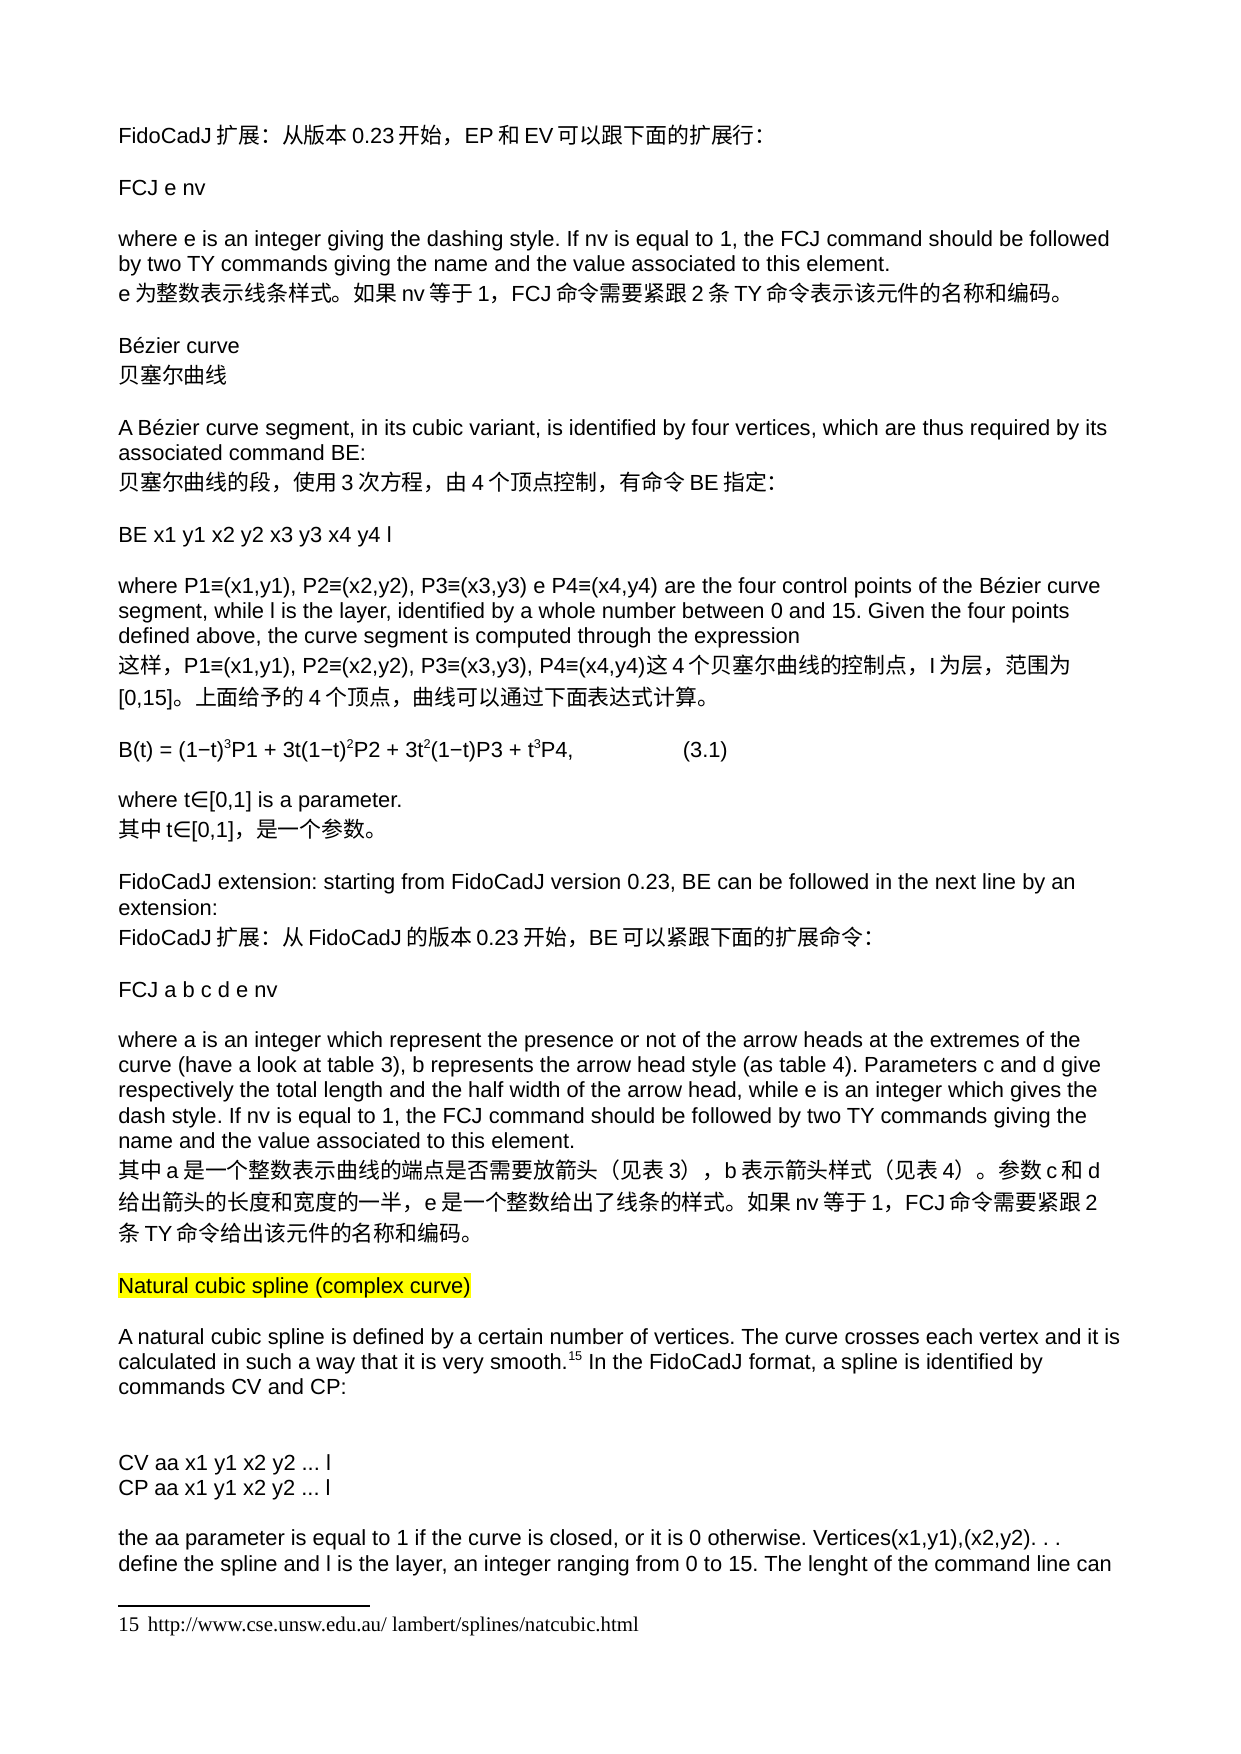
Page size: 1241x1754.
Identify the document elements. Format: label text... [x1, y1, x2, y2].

subtitle 这样，P1≡(x1,y1), P2≡(x2,y2), P3≡(x3,y3), P4≡(x4,y4)这4个贝塞尔曲线的控制点，I为层，范围为[0,15]。上面给予的4个顶点，曲线可以通过下面表达式计算。 [118, 648, 1122, 711]
subtitle Bézier curve [118, 333, 1122, 358]
subtitle Natural cubic spline (complex curve) [118, 1273, 1122, 1298]
subtitle FCJ e nv [118, 175, 1122, 200]
subtitle FidoCadJ extension: starting from FidoCadJ version 0.23, BE can be followed in the next line by an extension: [118, 869, 1122, 919]
subtitle FCJ a b c d e nv [118, 976, 1122, 1002]
subtitle CV aa x1 y1 x2 y2 ... l [118, 1449, 1122, 1475]
subtitle A Bézier curve segment, in its cubic variant, is identified by four vertices, which are thus required by its associated command BE: [118, 415, 1122, 465]
subtitle where P1≡(x1,y1), P2≡(x2,y2), P3≡(x3,y3) e P4≡(x4,y4) are the four control points of the Bézier curve segment, while l is the layer, identified by a whole number between 0 and 15. Given the four points defined above, the curve segment is computed through the expression [118, 572, 1122, 648]
subtitle e为整数表示线条样式。如果nv等于1，FCJ命令需要紧跟2条TY命令表示该元件的名称和编码。 [118, 276, 1122, 307]
subtitle B(t) = (1−t)3P1 + 3t(1−t)2P2 + 3t2(1−t)P3 + t3P4, (3.1) [118, 737, 1122, 762]
subtitle 其中a是一个整数表示曲线的端点是否需要放箭头（见表3），b表示箭头样式（见表4）。参数c和d给出箭头的长度和宽度的一半，e是一个整数给出了线条的样式。如果nv等于1，FCJ命令需要紧跟2条TY命令给出该元件的名称和编码。 [118, 1153, 1122, 1248]
subtitle FidoCadJ扩展：从版本0.23开始，EP和EV可以跟下面的扩展行： [118, 118, 1122, 150]
subtitle where a is an integer which represent the presence or not of the arrow heads at the extremes of the curve (have a look at table 3), b represents the arrow head style (as table 4). Parameters c and d give respectively the total length and the half width of the arrow head, while e is an integer which gives the dash style. If nv is equal to 1, the FCJ command should be followed by two TY commands giving the name and the value associated to this element. [118, 1027, 1122, 1153]
subtitle where t∈[0,1] is a parameter. [118, 787, 1122, 812]
subtitle BE x1 y1 x2 y2 x3 y3 x4 y4 l [118, 522, 1122, 547]
subtitle the aa parameter is equal to 1 if the curve is closed, or it is 0 otherwise. Vertices(x1,y1),(x2,y2). . . define the spline and l is the layer, an integer ranging from 0 to 15. The lenght of the command line can [118, 1525, 1122, 1576]
subtitle 贝塞尔曲线 [118, 358, 1122, 389]
subtitle FidoCadJ扩展：从FidoCadJ的版本0.23开始，BE可以紧跟下面的扩展命令： [118, 919, 1122, 951]
subtitle A natural cubic spline is defined by a certain number of vertices. The curve crosses each vertex and it is calculated in such a way that it is very smooth. In the FidoCadJ format, a spline is identified by commands CV and CP: [118, 1323, 1122, 1399]
subtitle 贝塞尔曲线的段，使用3次方程，由4个顶点控制，有命令BE指定： [118, 465, 1122, 497]
subtitle http://www.cse.unsw.edu.au/ lambert/splines/natcubic.html [118, 1612, 1122, 1636]
subtitle 其中t∈[0,1]，是一个参数。 [118, 812, 1122, 844]
subtitle where e is an integer giving the dashing style. If nv is equal to 1, the FCJ command should be followed by two TY commands giving the name and the value associated to this element. [118, 225, 1122, 276]
subtitle CP aa x1 y1 x2 y2 ... l [118, 1475, 1122, 1500]
